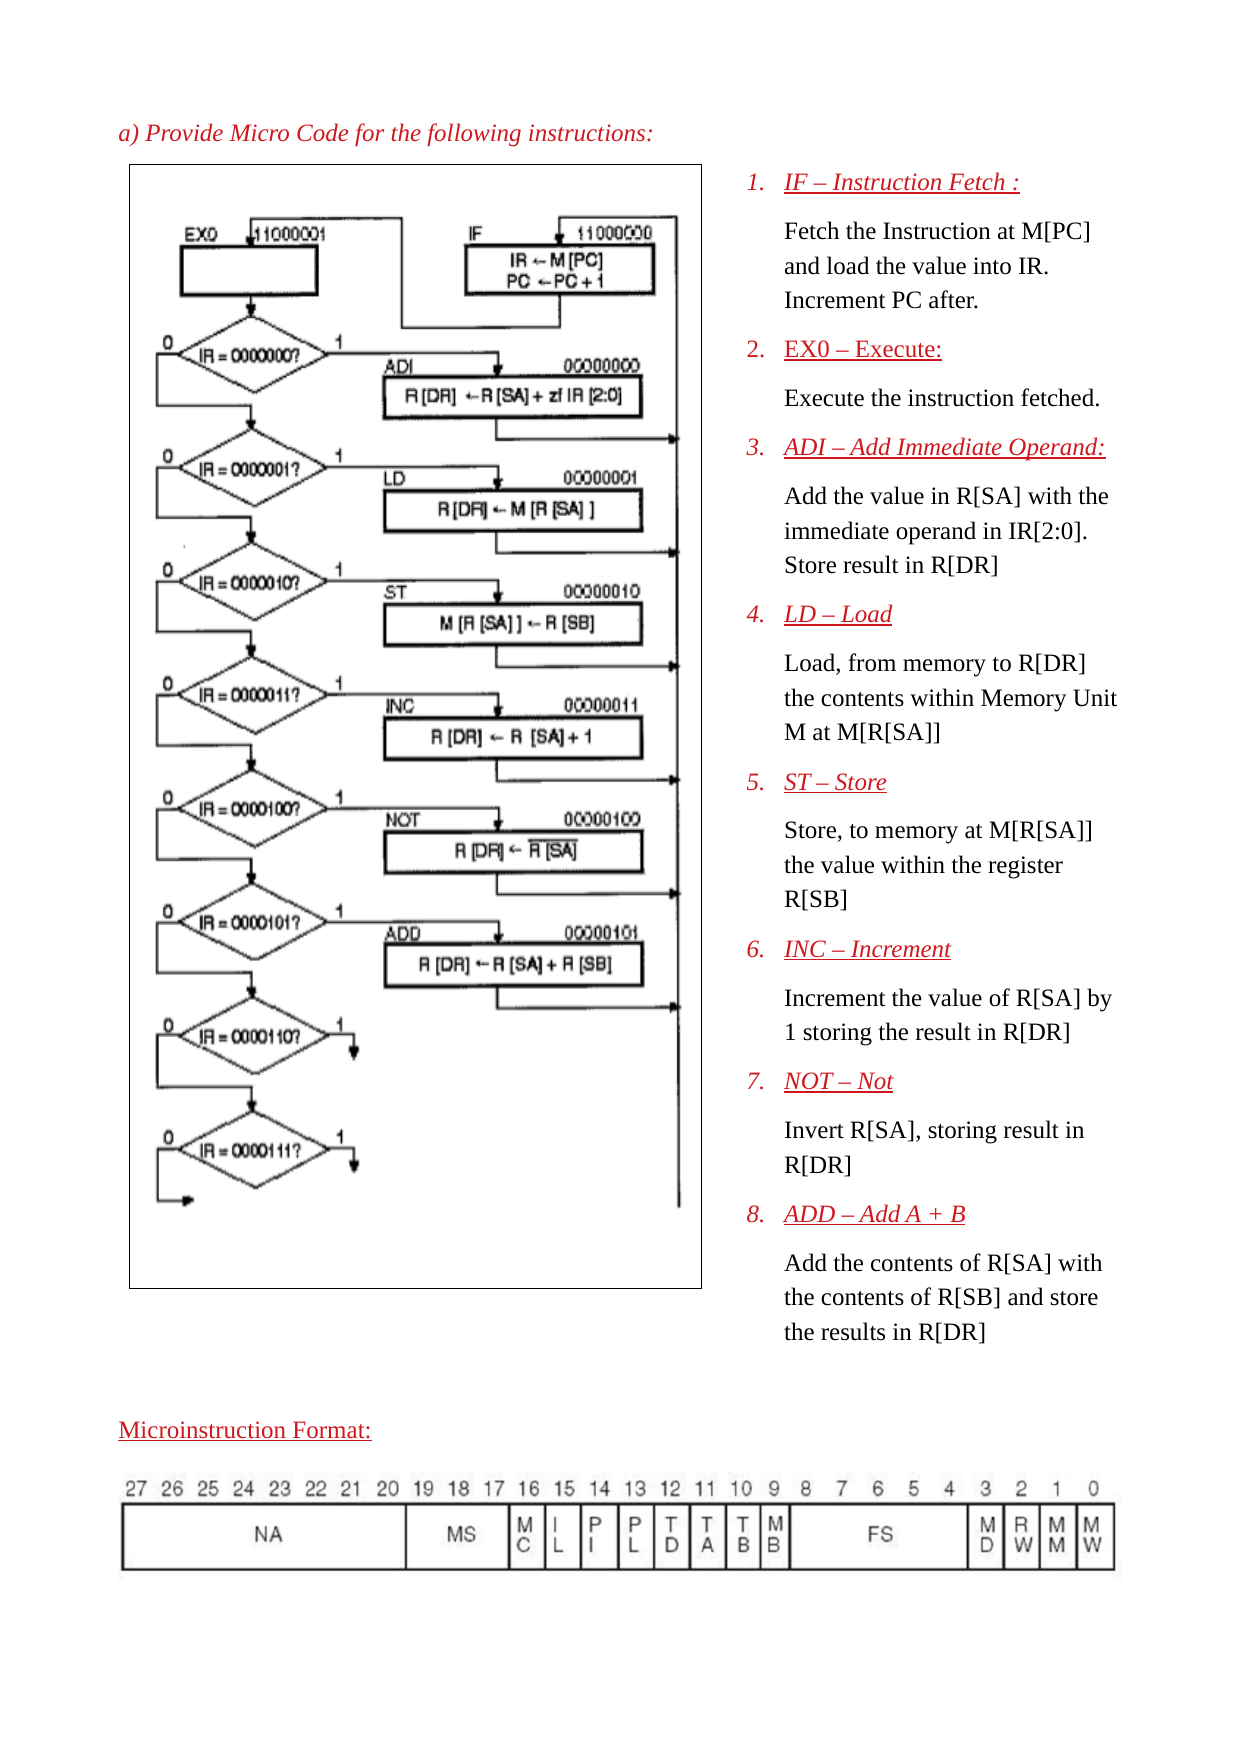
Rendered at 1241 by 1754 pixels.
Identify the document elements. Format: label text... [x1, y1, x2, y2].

list ST – Store [746, 767, 1122, 795]
picture [118, 1464, 1123, 1588]
list EX0 – Execute: [746, 334, 1122, 363]
list Load, from memory to R[DR] the contents within Memory Unit M at M[R[SA]] [746, 648, 1122, 746]
list Add the value in R[SA] with the immediate operand in IR[2:0]. Store result in R[DR] [746, 481, 1122, 579]
list Increment the value of R[SA] by 1 storing the result in R[DR] [746, 983, 1122, 1046]
list Fetch the Instruction at M[PC] and load the value into IR. Increment PC after. [746, 216, 1122, 314]
text a) Provide Micro Code for the following instructions: [118, 118, 1122, 147]
list Add the contents of R[SA] with the contents of R[SB] and store the results in R[DR] [746, 1248, 1122, 1346]
text Microinstruction Format: [118, 1415, 1122, 1444]
list ADI – Add Immediate Operand: [746, 432, 1122, 461]
list INC – Increment [746, 934, 1122, 962]
list Execute the instruction fetched. [746, 383, 1122, 412]
list NOT – Not [746, 1066, 1122, 1095]
list Store, to memory at M[R[SA]] the value within the register R[SB] [746, 816, 1122, 913]
list ADD – Add A + B [746, 1199, 1122, 1228]
list IF – Instruction Fetch : [746, 167, 1122, 196]
list Invert R[SA], storing result in R[DR] [746, 1115, 1122, 1178]
list LD – Load [746, 599, 1122, 628]
picture [131, 166, 699, 1286]
